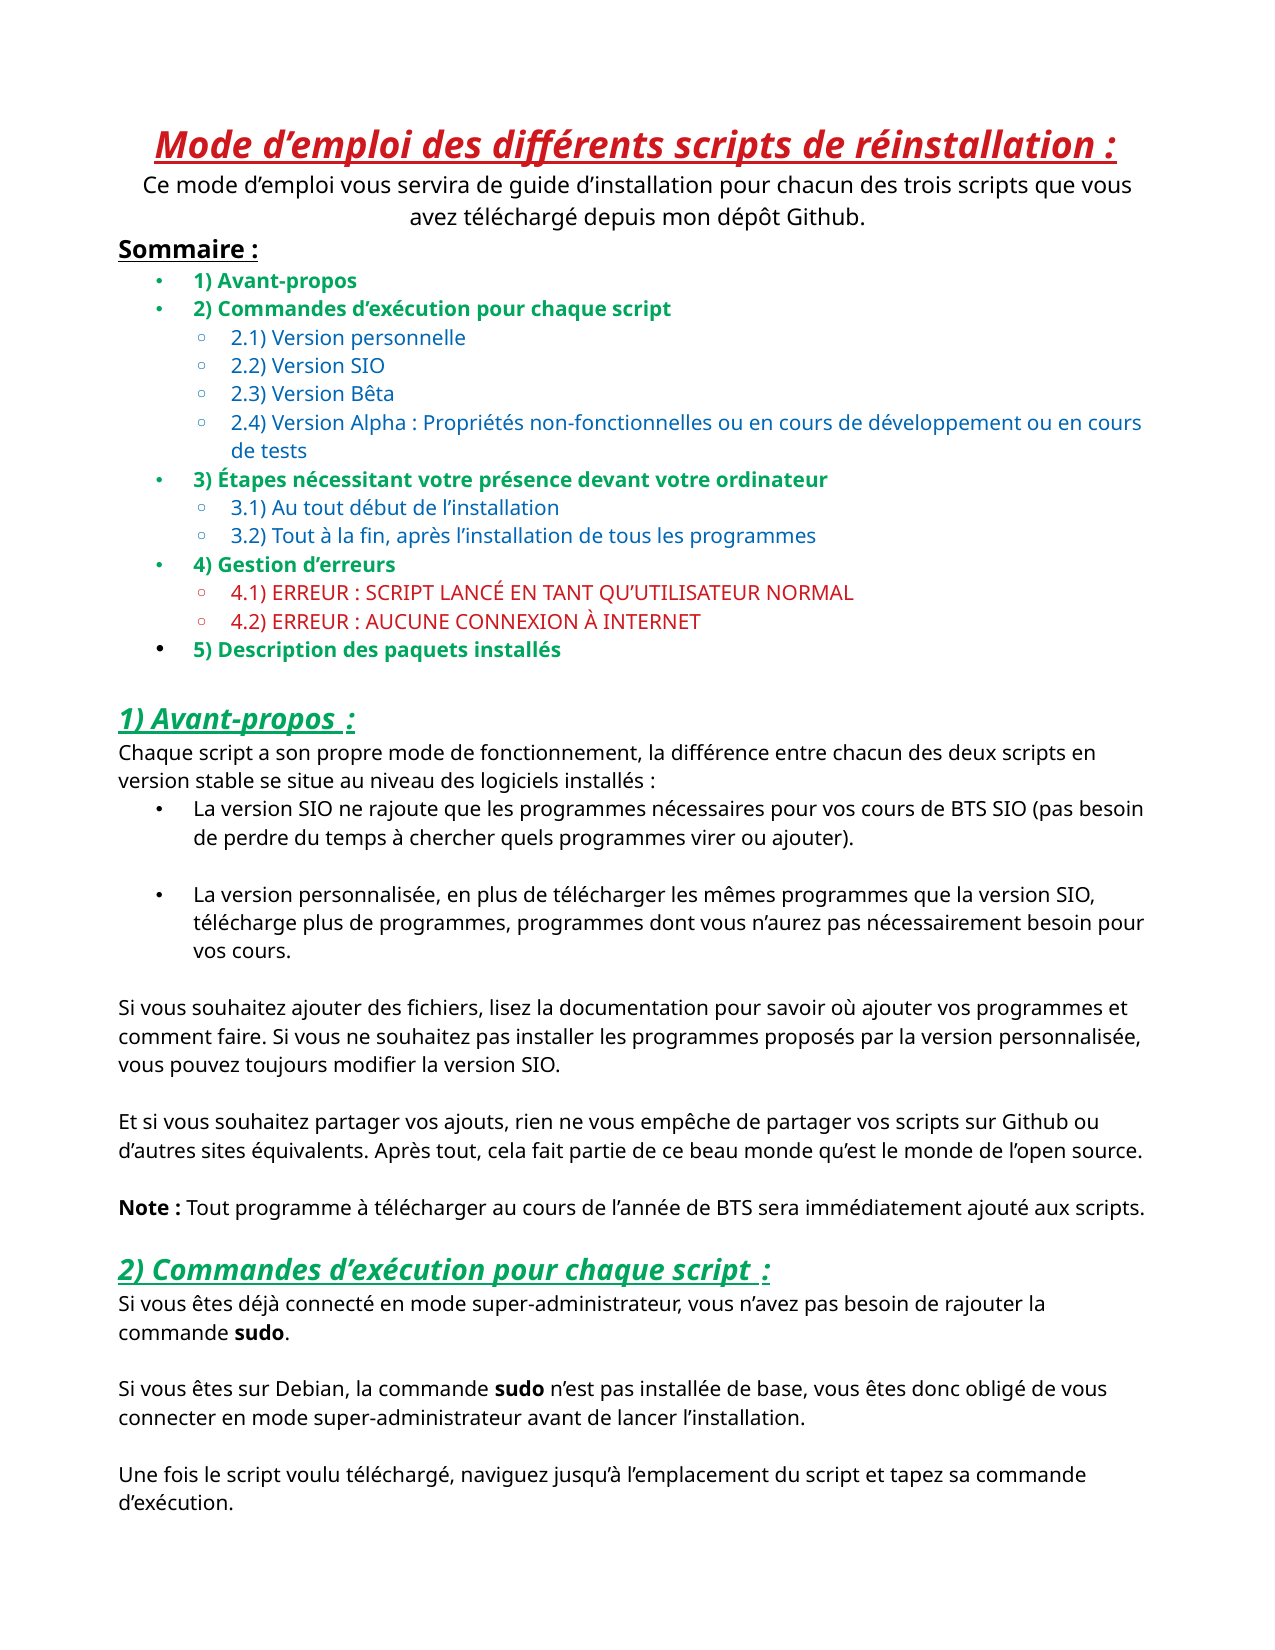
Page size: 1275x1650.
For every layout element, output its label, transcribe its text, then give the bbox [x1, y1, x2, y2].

text Si vous souhaitez ajouter des fichiers, lisez la documentation pour savoir où ajouter vos programmes et comment faire. Si vous ne souhaitez pas installer les programmes proposés par la version personnalisée, vous pouvez toujours modifier la version SIO. [118, 993, 1157, 1079]
list 3) Étapes nécessitant votre présence devant votre ordinateur [156, 465, 1157, 493]
list 2.1) Version personnelle [193, 323, 1157, 351]
list La version SIO ne rajoute que les programmes nécessaires pour vos cours de BTS SIO (pas besoin de perdre du temps à chercher quels programmes virer ou ajouter). [156, 794, 1157, 851]
list 3.2) Tout à la fin, après l’installation de tous les programmes [193, 522, 1157, 550]
list 2.2) Version SIO [193, 351, 1157, 379]
list 4.1) ERREUR : SCRIPT LANCÉ EN TANT QU’UTILISATEUR NORMAL [193, 578, 1157, 607]
list 4) Gestion d’erreurs [156, 550, 1157, 578]
text Chaque script a son propre mode de fonctionnement, la différence entre chacun des deux scripts en version stable se situe au niveau des logiciels installés : [118, 738, 1157, 794]
list 2) Commandes d’exécution pour chaque script [156, 294, 1157, 323]
list 2.3) Version Bêta [193, 379, 1157, 408]
text Et si vous souhaitez partager vos ajouts, rien ne vous empêche de partager vos scripts sur Github ou d’autres sites équivalents. Après tout, cela fait partie de ce beau monde qu’est le monde de l’open source. [118, 1107, 1157, 1164]
text Une fois le script voulu téléchargé, naviguez jusqu’à l’emplacement du script et tapez sa commande d’exécution. [118, 1460, 1157, 1517]
list 4.2) ERREUR : AUCUNE CONNEXION À INTERNET [193, 607, 1157, 635]
list 1) Avant-propos [156, 266, 1157, 294]
list 5) Description des paquets installés [156, 635, 1157, 664]
text Si vous êtes sur Debian, la commande sudo n’est pas installée de base, vous êtes donc obligé de vous connecter en mode super-administrateur avant de lancer l’installation. [118, 1374, 1157, 1431]
list La version personnalisée, en plus de télécharger les mêmes programmes que la version SIO, télécharge plus de programmes, programmes dont vous n’aurez pas nécessairement besoin pour vos cours. [156, 880, 1157, 965]
text ­Mode d’emploi des différents scripts de réinstallation : [118, 118, 1157, 169]
text Sommaire : [118, 232, 1157, 266]
text 1) Avant-propos : [118, 698, 1157, 738]
list 3.1) Au tout début de l’installation [193, 493, 1157, 522]
list 2.4) Version Alpha : Propriétés non-fonctionnelles ou en cours de développement ou en cours de tests [193, 408, 1157, 465]
text 2) Commandes d’exécution pour chaque script : [118, 1249, 1157, 1289]
text Note : Tout programme à télécharger au cours de l’année de BTS sera immédiatement ajouté aux scripts. [118, 1193, 1157, 1221]
text Si vous êtes déjà connecté en mode super-administrateur, vous n’avez pas besoin de rajouter la commande sudo. [118, 1289, 1157, 1346]
text Ce mode d’emploi vous servira de guide d’installation pour chacun des trois scripts que vous avez téléchargé depuis mon dépôt Github. [118, 169, 1157, 232]
